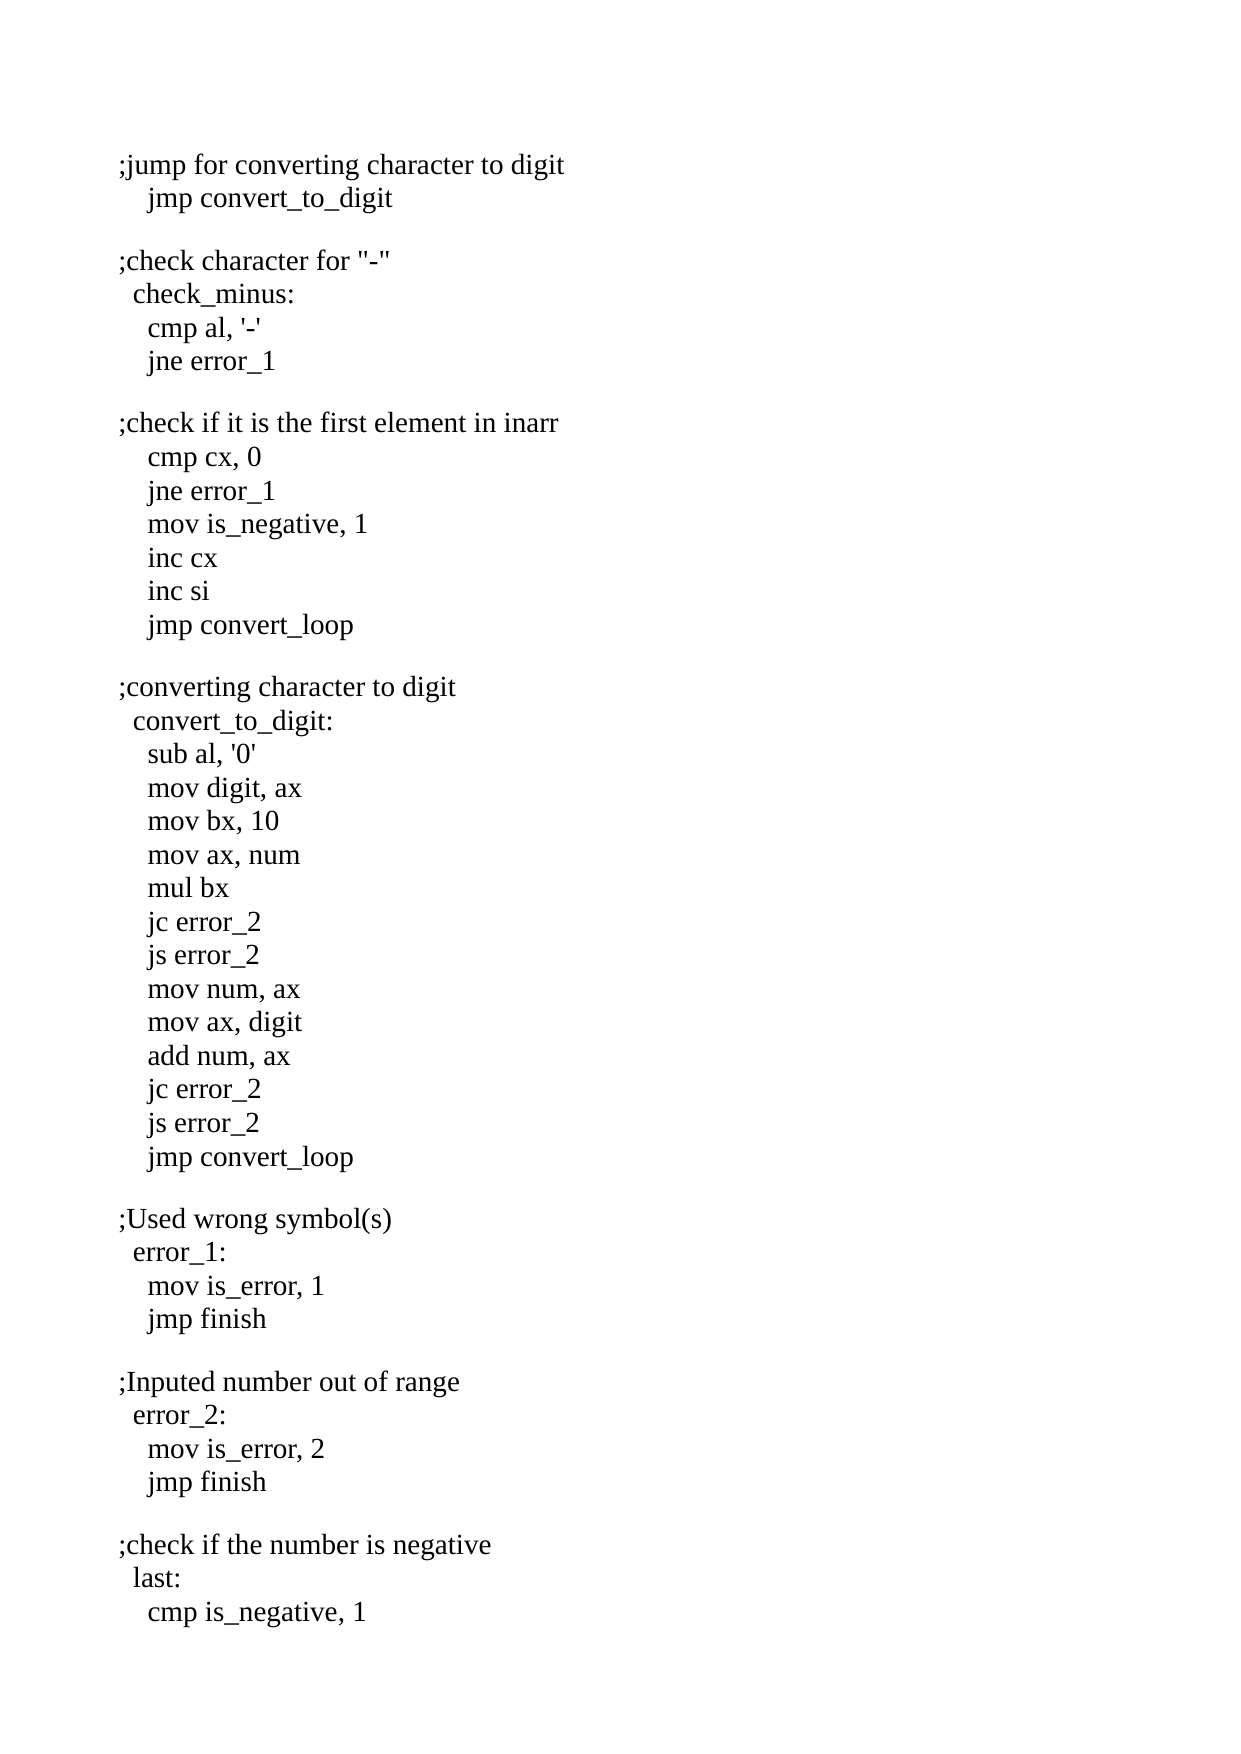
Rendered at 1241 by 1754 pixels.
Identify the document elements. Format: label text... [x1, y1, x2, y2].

text inc cx [118, 540, 1122, 573]
text jmp convert_to_digit [118, 180, 1122, 214]
text ;check character for "-" [118, 243, 1122, 276]
text ;converting character to digit [118, 669, 1122, 703]
text add num, ax [118, 1038, 1122, 1072]
text mov ax, digit [118, 1004, 1122, 1038]
text ;jump for converting character to digit [118, 147, 1122, 180]
text ;check if it is the first element in inarr [118, 406, 1122, 439]
text jne error_1 [118, 473, 1122, 506]
text mov num, ax [118, 971, 1122, 1004]
text ;Used wrong symbol(s) [118, 1201, 1122, 1234]
text mov ax, num [118, 837, 1122, 870]
text last: [118, 1560, 1122, 1594]
text js error_2 [118, 937, 1122, 971]
text sub al, '0' [118, 736, 1122, 770]
text jmp finish [118, 1464, 1122, 1498]
text jne error_1 [118, 343, 1122, 377]
text error_1: [118, 1234, 1122, 1268]
text cmp is_negative, 1 [118, 1594, 1122, 1627]
text cmp cx, 0 [118, 439, 1122, 473]
text mov is_error, 1 [118, 1268, 1122, 1302]
text cmp al, '-' [118, 310, 1122, 343]
text error_2: [118, 1397, 1122, 1431]
text convert_to_digit: [118, 703, 1122, 736]
text jmp convert_loop [118, 607, 1122, 640]
text jmp finish [118, 1302, 1122, 1335]
text jmp convert_loop [118, 1139, 1122, 1172]
text mov bx, 10 [118, 803, 1122, 837]
text ;Inputed number out of range [118, 1364, 1122, 1397]
text jc error_2 [118, 904, 1122, 937]
text inc si [118, 573, 1122, 607]
text jc error_2 [118, 1072, 1122, 1105]
text mov is_negative, 1 [118, 506, 1122, 540]
text mov is_error, 2 [118, 1431, 1122, 1464]
text mul bx [118, 870, 1122, 904]
text ;check if the number is negative [118, 1527, 1122, 1560]
text check_minus: [118, 276, 1122, 310]
text mov digit, ax [118, 770, 1122, 803]
text js error_2 [118, 1105, 1122, 1139]
